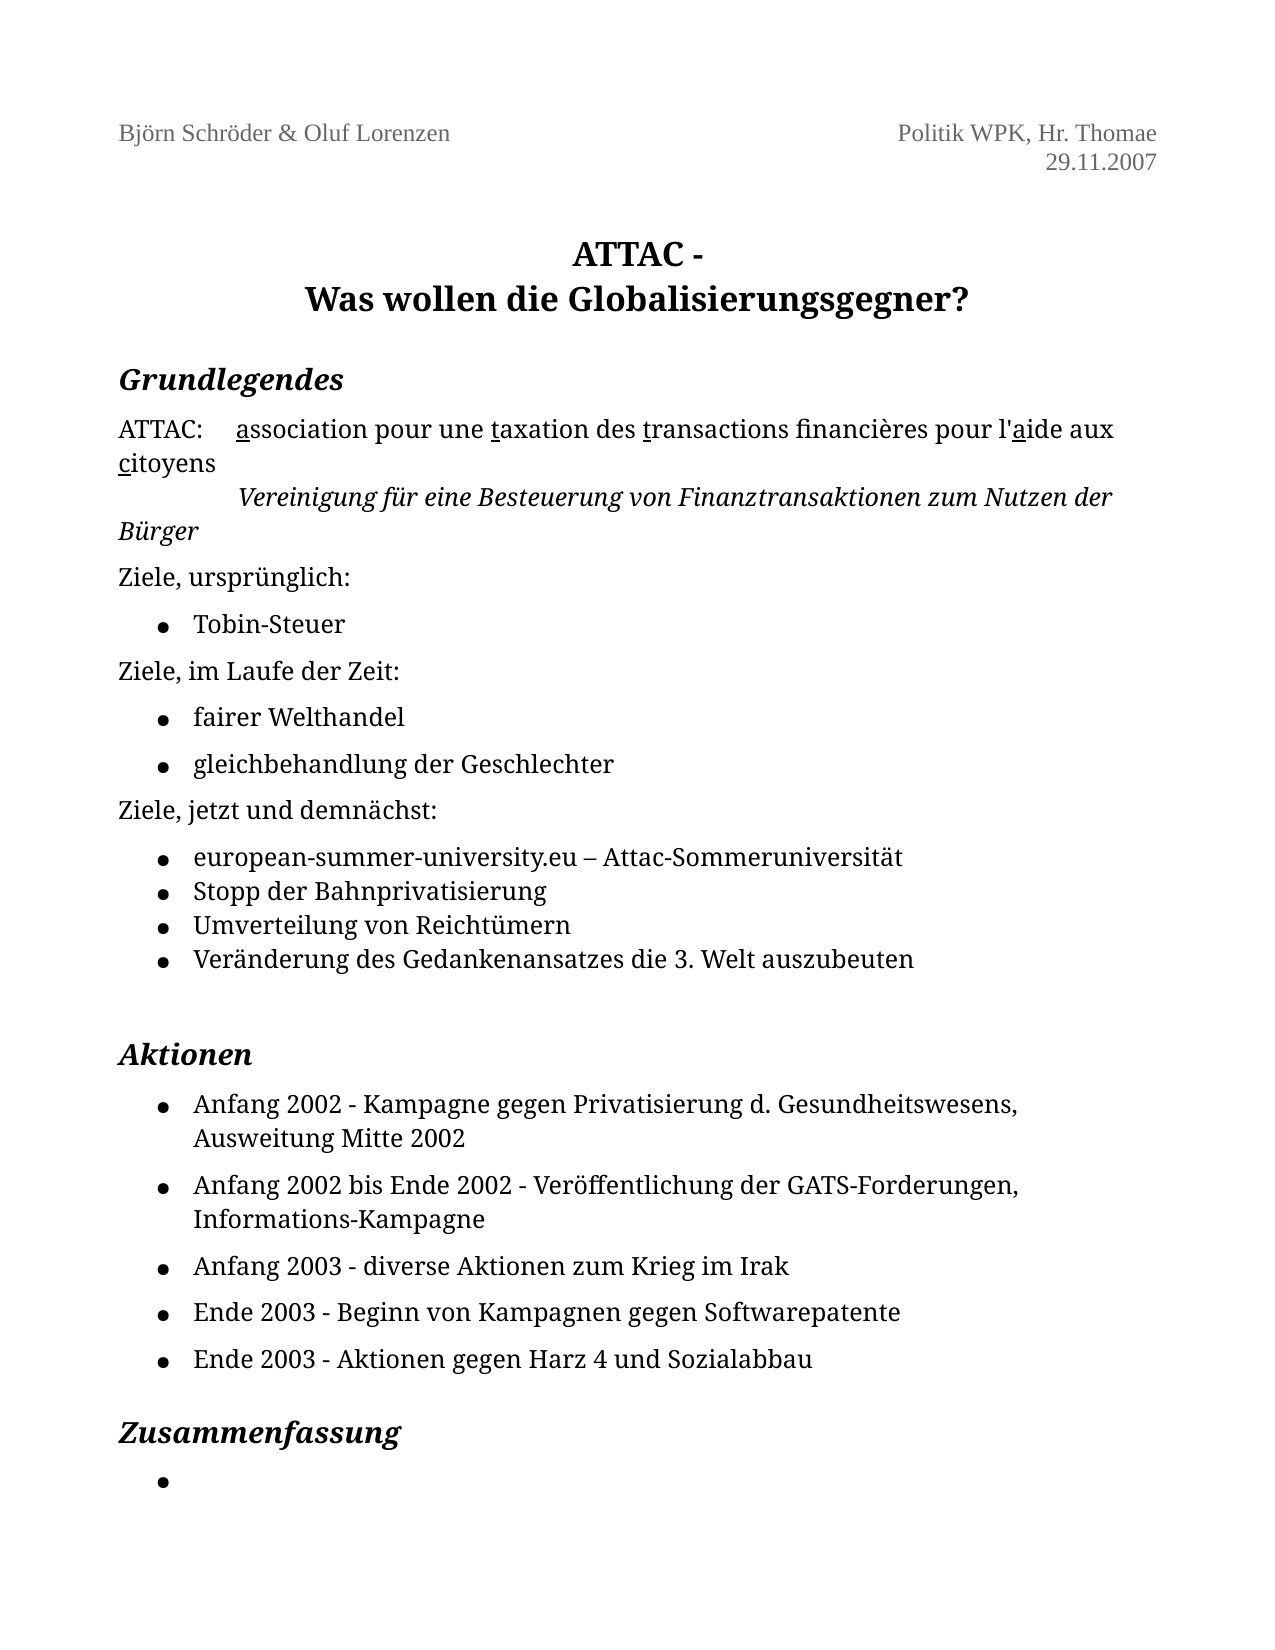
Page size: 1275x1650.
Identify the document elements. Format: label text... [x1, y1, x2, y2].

text ATTAC: association pour une taxation des transactions financières pour l'aide aux citoyens Vereinigung für eine Besteuerung von Finanztransaktionen zum Nutzen der Bürger [118, 411, 1157, 547]
subtitle Grundlegendes [118, 359, 1157, 399]
list Ende 2003 - Beginn von Kampagnen gegen Softwarepatente [156, 1295, 1157, 1329]
text Ziele, jetzt und demnächst: [118, 793, 1157, 827]
list european-summer-university.eu – Attac-Sommeruniversität [156, 839, 1157, 873]
list Anfang 2002 bis Ende 2002 - Veröﬀentlichung der GATS-Forderungen, Informations-Kampagne [156, 1167, 1157, 1236]
list gleichbehandlung der Geschlechter [156, 746, 1157, 780]
list Umverteilung von Reichtümern [156, 907, 1157, 942]
list Ende 2003 - Aktionen gegen Harz 4 und Sozialabbau [156, 1341, 1157, 1375]
list Tobin-Steuer [156, 607, 1157, 641]
text Ziele, ursprünglich: [118, 560, 1157, 594]
list Anfang 2003 - diverse Aktionen zum Krieg im Irak [156, 1248, 1157, 1282]
list Veränderung des Gedankenansatzes die 3. Welt auszubeuten [156, 942, 1157, 976]
subtitle ATTAC - Was wollen die Globalisierungsgegner? [118, 230, 1157, 322]
list Stopp der Bahnprivatisierung [156, 873, 1157, 907]
subtitle Zusammenfassung [118, 1413, 1157, 1452]
subtitle Aktionen [118, 1035, 1157, 1074]
list Anfang 2002 - Kampagne gegen Privatisierung d. Gesundheitswesens, Ausweitung Mitte 2002 [156, 1087, 1157, 1155]
text Ziele, im Laufe der Zeit: [118, 653, 1157, 687]
list fairer Welthandel [156, 700, 1157, 734]
